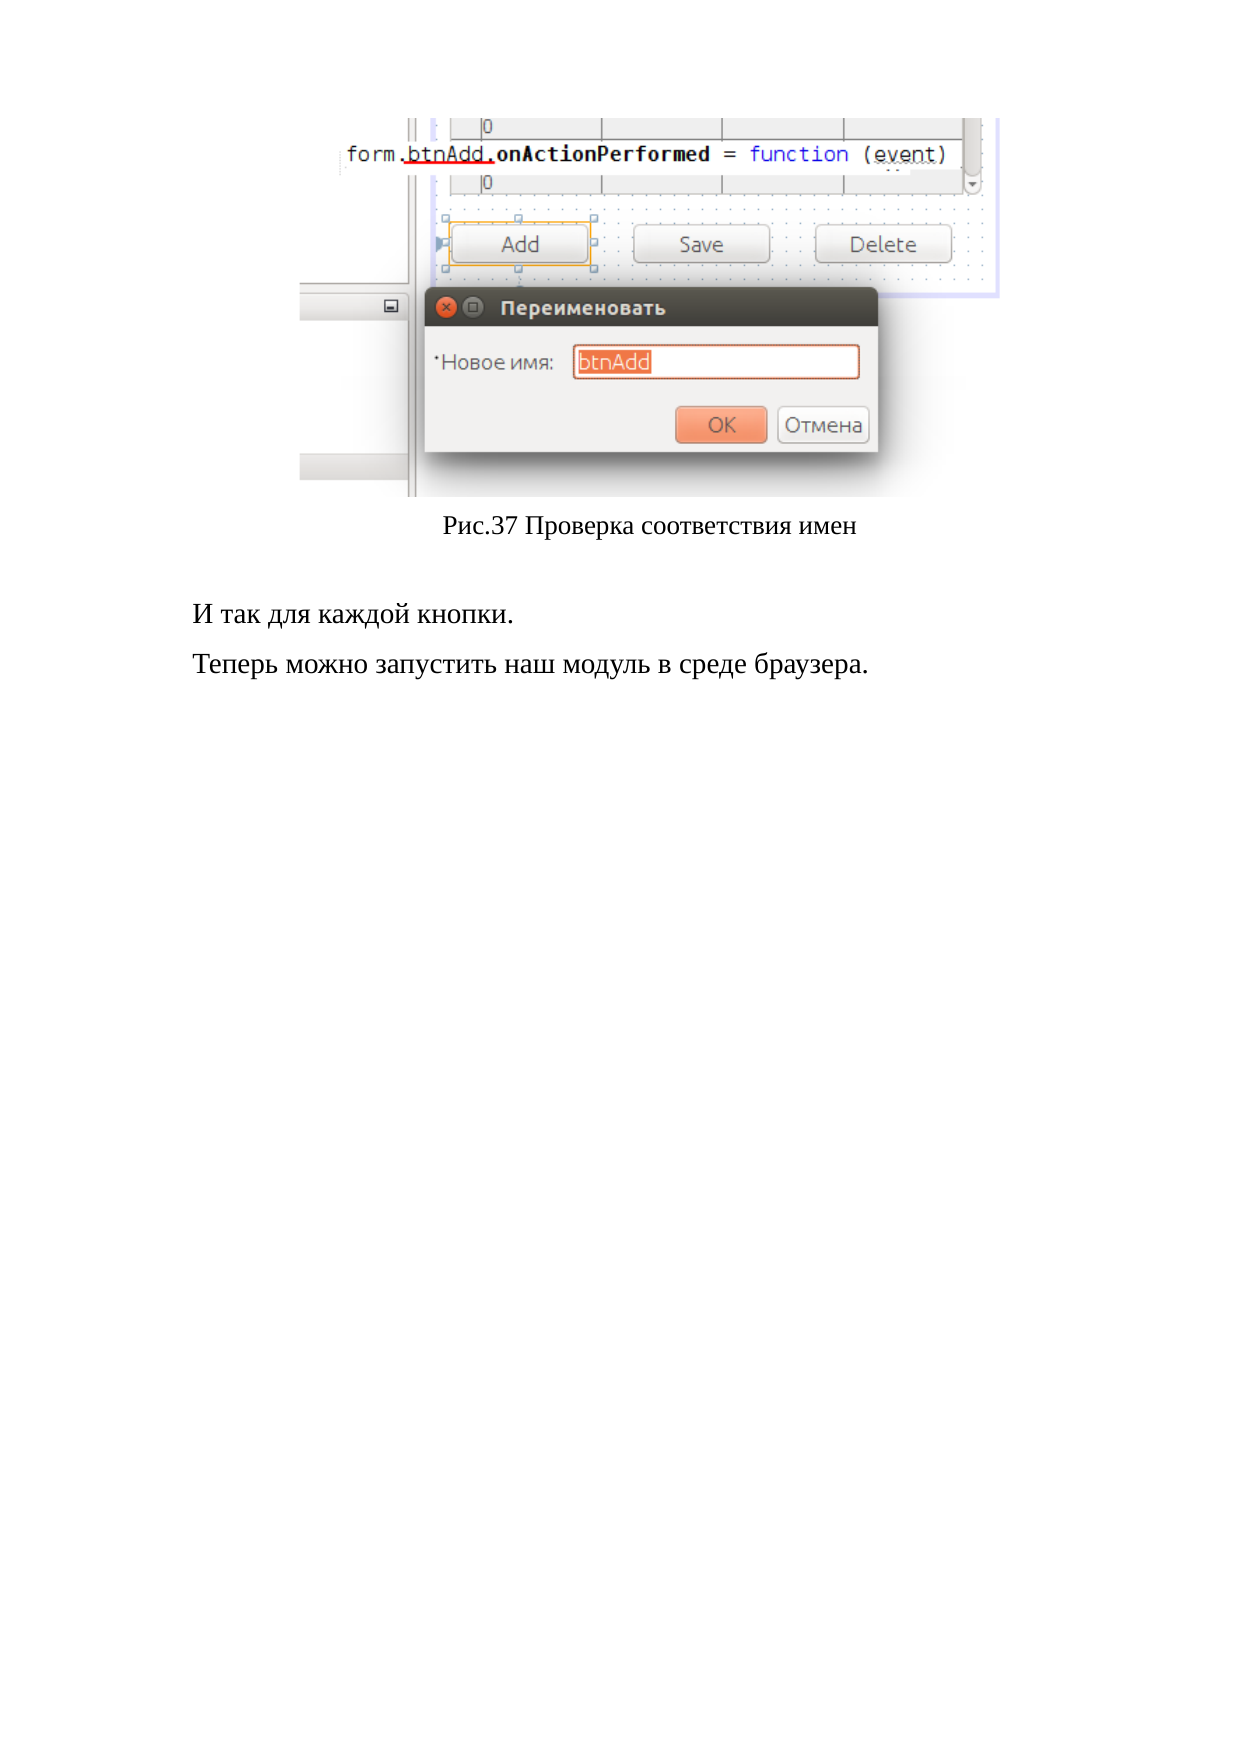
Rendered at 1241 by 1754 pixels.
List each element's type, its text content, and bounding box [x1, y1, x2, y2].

text Рис.37 Проверка соответствия имен [118, 509, 1181, 540]
text И так для каждой кнопки. [118, 596, 1181, 630]
text Теперь можно запустить наш модуль в среде браузера. [118, 646, 1181, 680]
picture [299, 118, 1000, 497]
